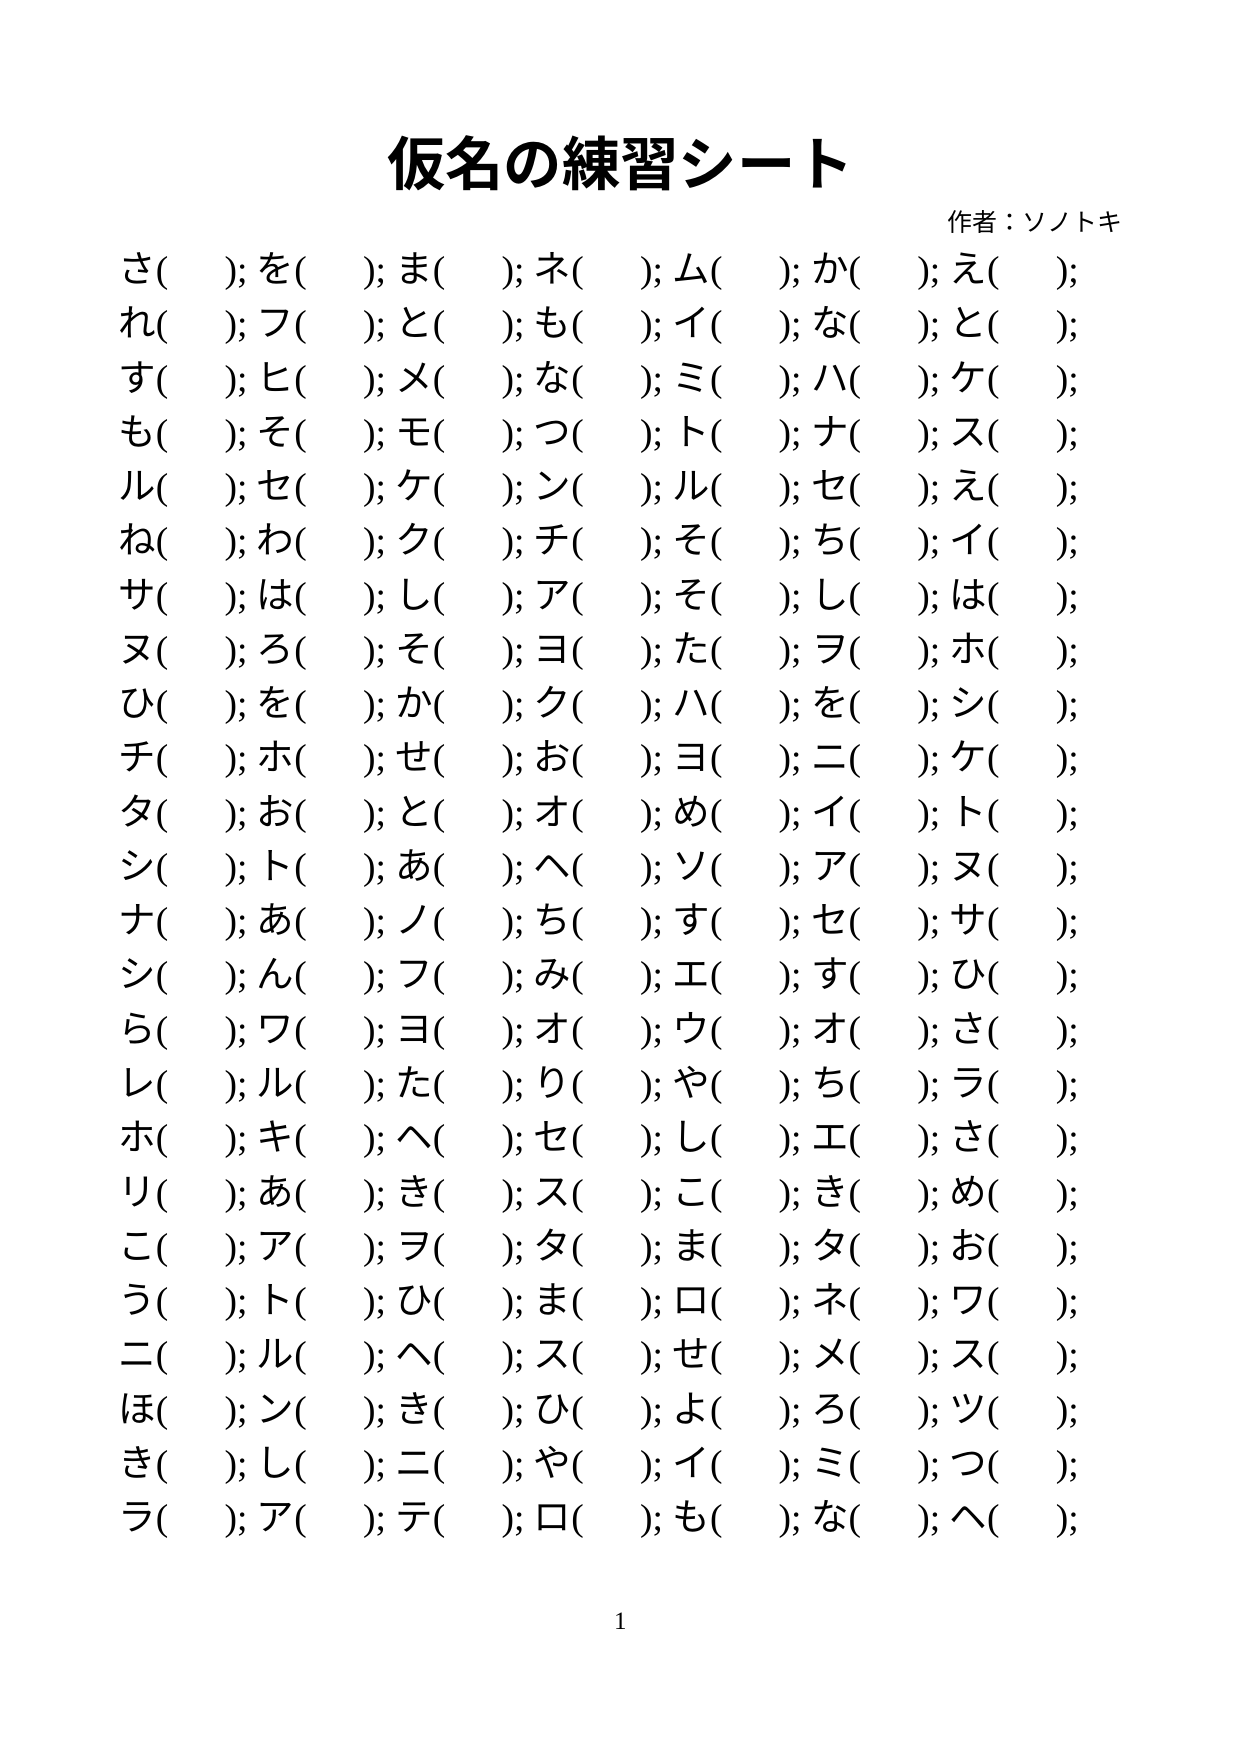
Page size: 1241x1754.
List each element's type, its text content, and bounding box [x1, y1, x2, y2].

text 作者：ソノトキ [118, 203, 1122, 239]
text サ( ); は( ); し( ); ア( ); そ( ); し( ); は( ); [118, 564, 1122, 619]
title 仮名の練習シート [118, 118, 1122, 203]
text ラ( ); ア( ); テ( ); ロ( ); も( ); な( ); ヘ( ); [118, 1487, 1122, 1541]
text シ( ); ん( ); フ( ); み( ); エ( ); す( ); ひ( ); [118, 944, 1122, 999]
text も( ); そ( ); モ( ); つ( ); ト( ); ナ( ); ス( ); [118, 402, 1122, 456]
text チ( ); ホ( ); せ( ); お( ); ヨ( ); ニ( ); ケ( ); [118, 727, 1122, 782]
text ね( ); わ( ); ク( ); チ( ); そ( ); ち( ); イ( ); [118, 510, 1122, 564]
text シ( ); ト( ); あ( ); ヘ( ); ソ( ); ア( ); ヌ( ); [118, 836, 1122, 890]
text ら( ); ワ( ); ヨ( ); オ( ); ウ( ); オ( ); さ( ); [118, 999, 1122, 1053]
text ナ( ); あ( ); ノ( ); ち( ); す( ); セ( ); サ( ); [118, 890, 1122, 944]
text ル( ); セ( ); ケ( ); ン( ); ル( ); セ( ); え( ); [118, 456, 1122, 510]
text ひ( ); を( ); か( ); ク( ); ハ( ); を( ); シ( ); [118, 673, 1122, 727]
text ヌ( ); ろ( ); そ( ); ヨ( ); た( ); ヲ( ); ホ( ); [118, 619, 1122, 673]
text ニ( ); ル( ); ヘ( ); ス( ); せ( ); メ( ); ス( ); [118, 1324, 1122, 1378]
text れ( ); フ( ); と( ); も( ); イ( ); な( ); と( ); [118, 293, 1122, 347]
text ほ( ); ン( ); き( ); ひ( ); よ( ); ろ( ); ツ( ); [118, 1378, 1122, 1433]
text リ( ); あ( ); き( ); ス( ); こ( ); き( ); め( ); [118, 1161, 1122, 1216]
text ホ( ); キ( ); ヘ( ); セ( ); し( ); エ( ); さ( ); [118, 1107, 1122, 1161]
text レ( ); ル( ); た( ); り( ); や( ); ち( ); ラ( ); [118, 1053, 1122, 1107]
text き( ); し( ); ニ( ); や( ); イ( ); ミ( ); つ( ); [118, 1433, 1122, 1487]
text タ( ); お( ); と( ); オ( ); め( ); イ( ); ト( ); [118, 782, 1122, 836]
text さ( ); を( ); ま( ); ネ( ); ム( ); か( ); え( ); [118, 239, 1122, 293]
text す( ); ヒ( ); メ( ); な( ); ミ( ); ハ( ); ケ( ); [118, 347, 1122, 402]
text こ( ); ア( ); ヲ( ); タ( ); ま( ); タ( ); お( ); [118, 1216, 1122, 1270]
text う( ); ト( ); ひ( ); ま( ); ロ( ); ネ( ); ワ( ); [118, 1270, 1122, 1324]
